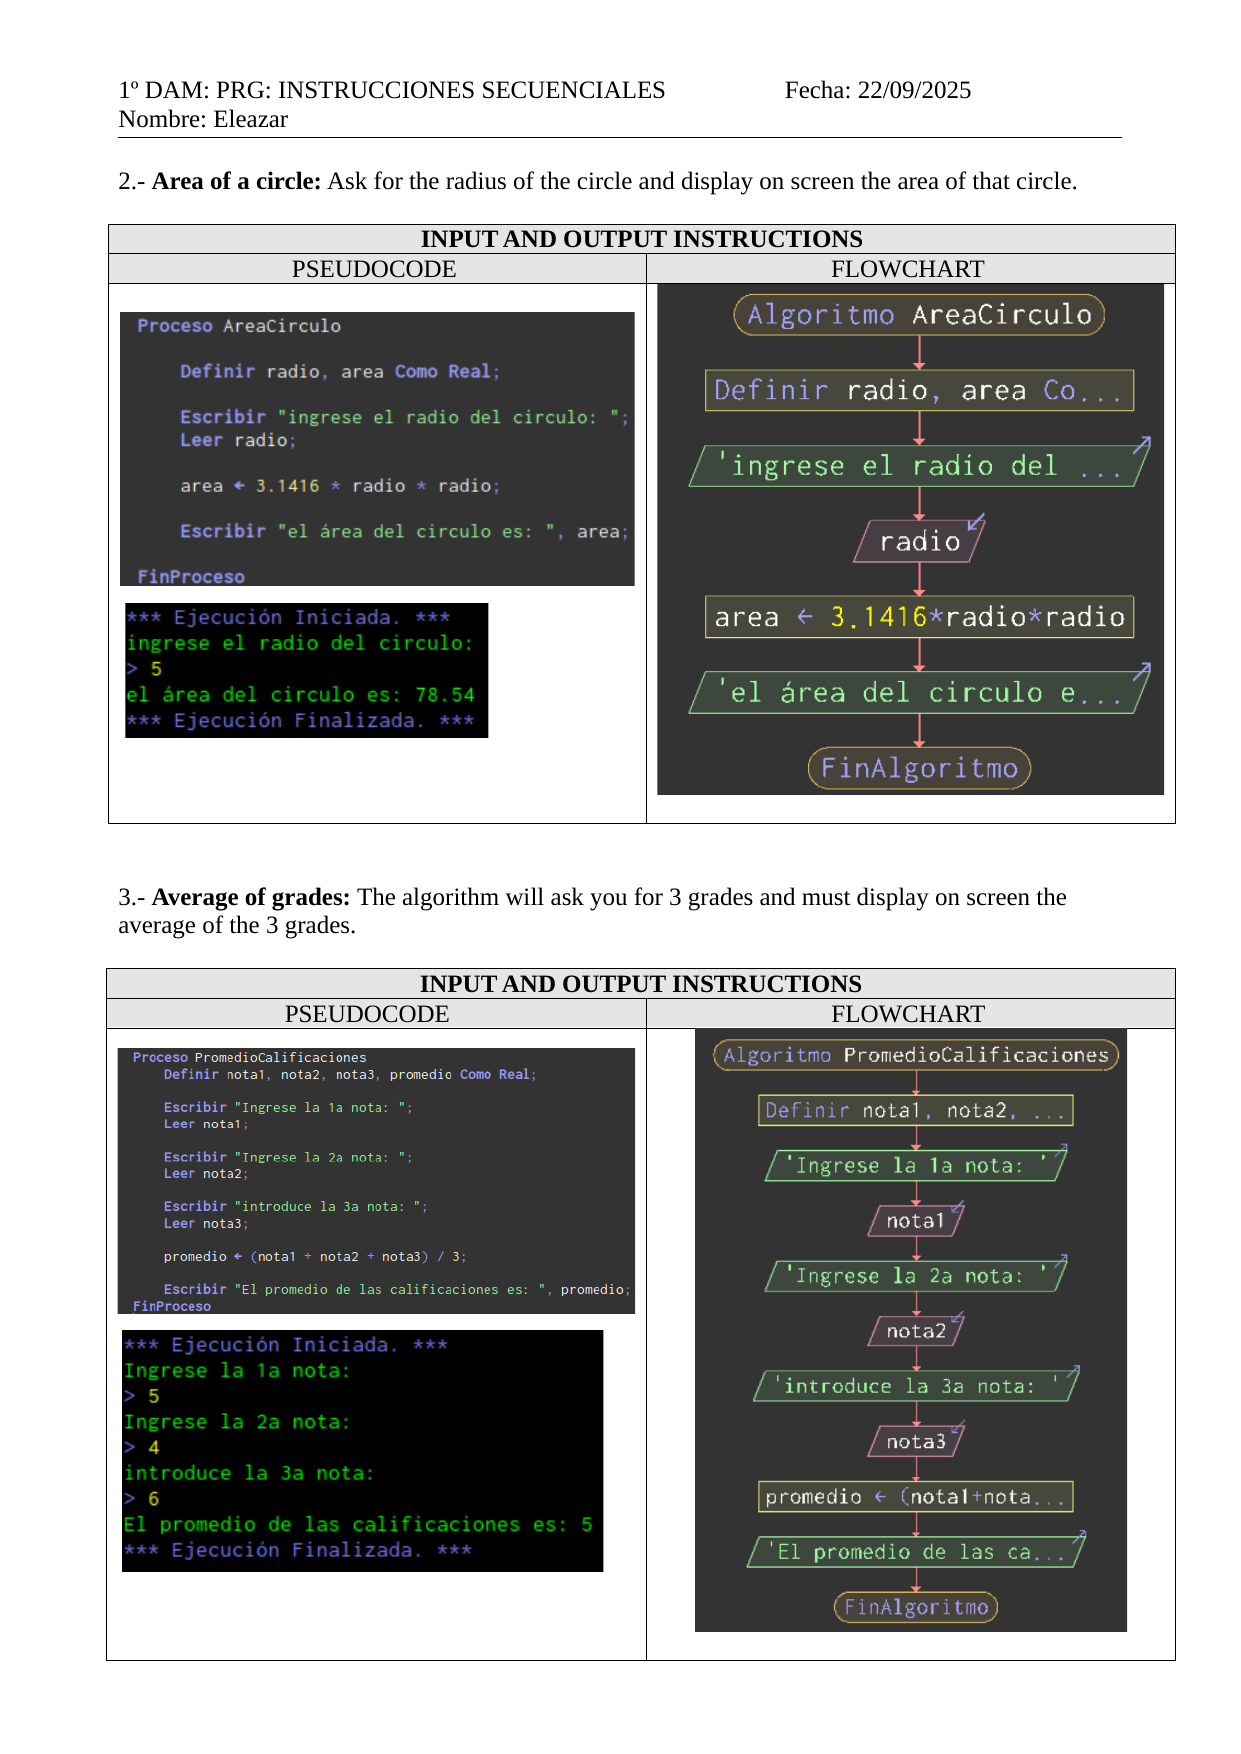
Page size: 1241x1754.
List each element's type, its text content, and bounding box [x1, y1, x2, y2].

table_cell PSEUDOCODE [107, 999, 646, 1027]
table_cell FLOWCHART [647, 999, 1175, 1027]
picture [657, 284, 1165, 795]
text 2.- Area of a circle: Ask for the radius of the circle and display on screen the area of that circle. [118, 166, 1122, 195]
table_cell PSEUDOCODE [109, 254, 646, 283]
table_cell [107, 1029, 646, 1660]
table_cell [647, 284, 1175, 823]
text 3.- Average of grades: The algorithm will ask you for 3 grades and must display on screen the average of the 3 grades. [118, 882, 1122, 939]
picture [695, 1028, 1128, 1632]
table_cell [109, 284, 646, 823]
picture [125, 603, 489, 738]
table_cell [647, 1029, 1175, 1660]
table_header INPUT AND OUTPUT INSTRUCTIONS [107, 969, 1175, 998]
picture [117, 1048, 636, 1314]
table_header INPUT AND OUTPUT INSTRUCTIONS [109, 225, 1175, 253]
picture [122, 1330, 604, 1572]
table_cell FLOWCHART [647, 254, 1175, 283]
picture [120, 312, 635, 586]
